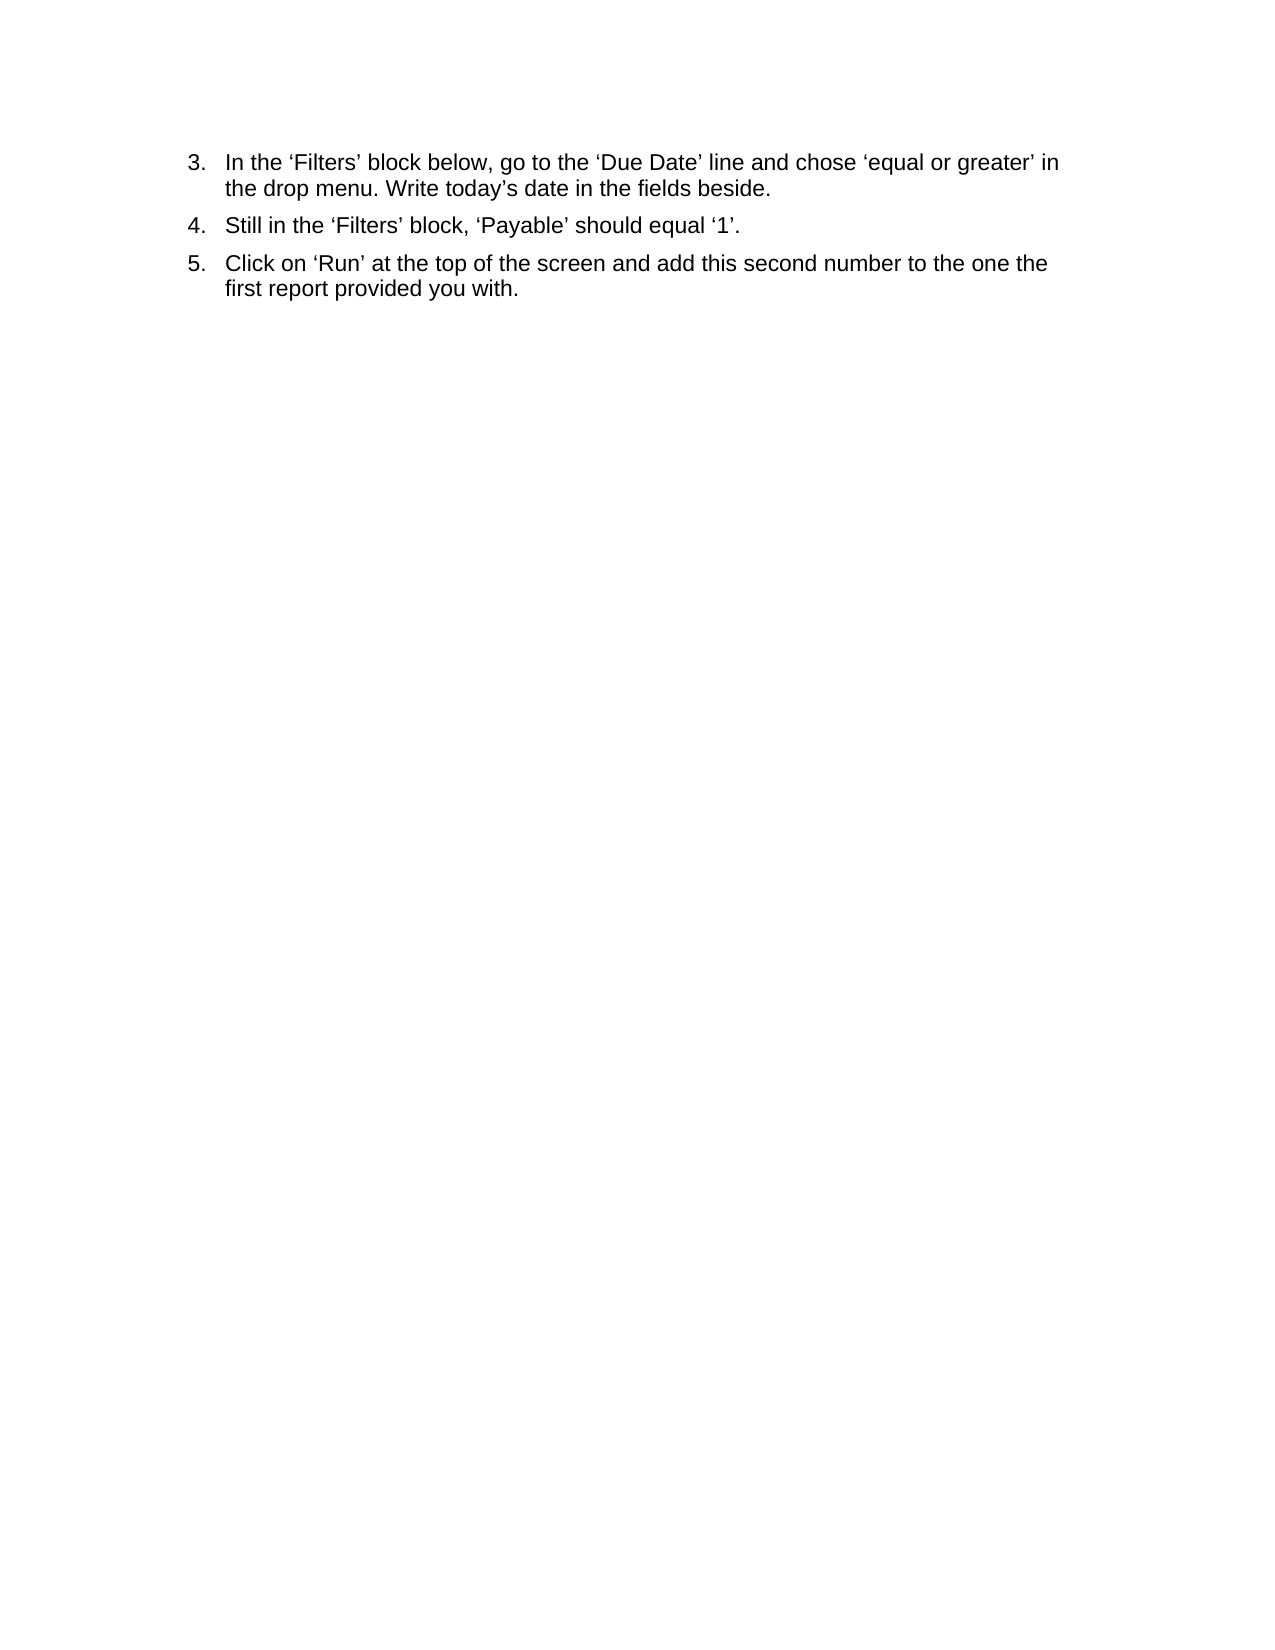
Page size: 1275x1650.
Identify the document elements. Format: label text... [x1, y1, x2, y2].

list Still in the ‘Filters’ block, ‘Payable’ should equal ‘1’. [187, 213, 1087, 239]
list In the ‘Filters’ block below, go to the ‘Due Date’ line and chose ‘equal or greater’ in the drop menu. Write today’s date in the fields beside. [187, 150, 1087, 201]
list Click on ‘Run’ at the top of the screen and add this second number to the one the first report provided you with. [187, 250, 1087, 302]
